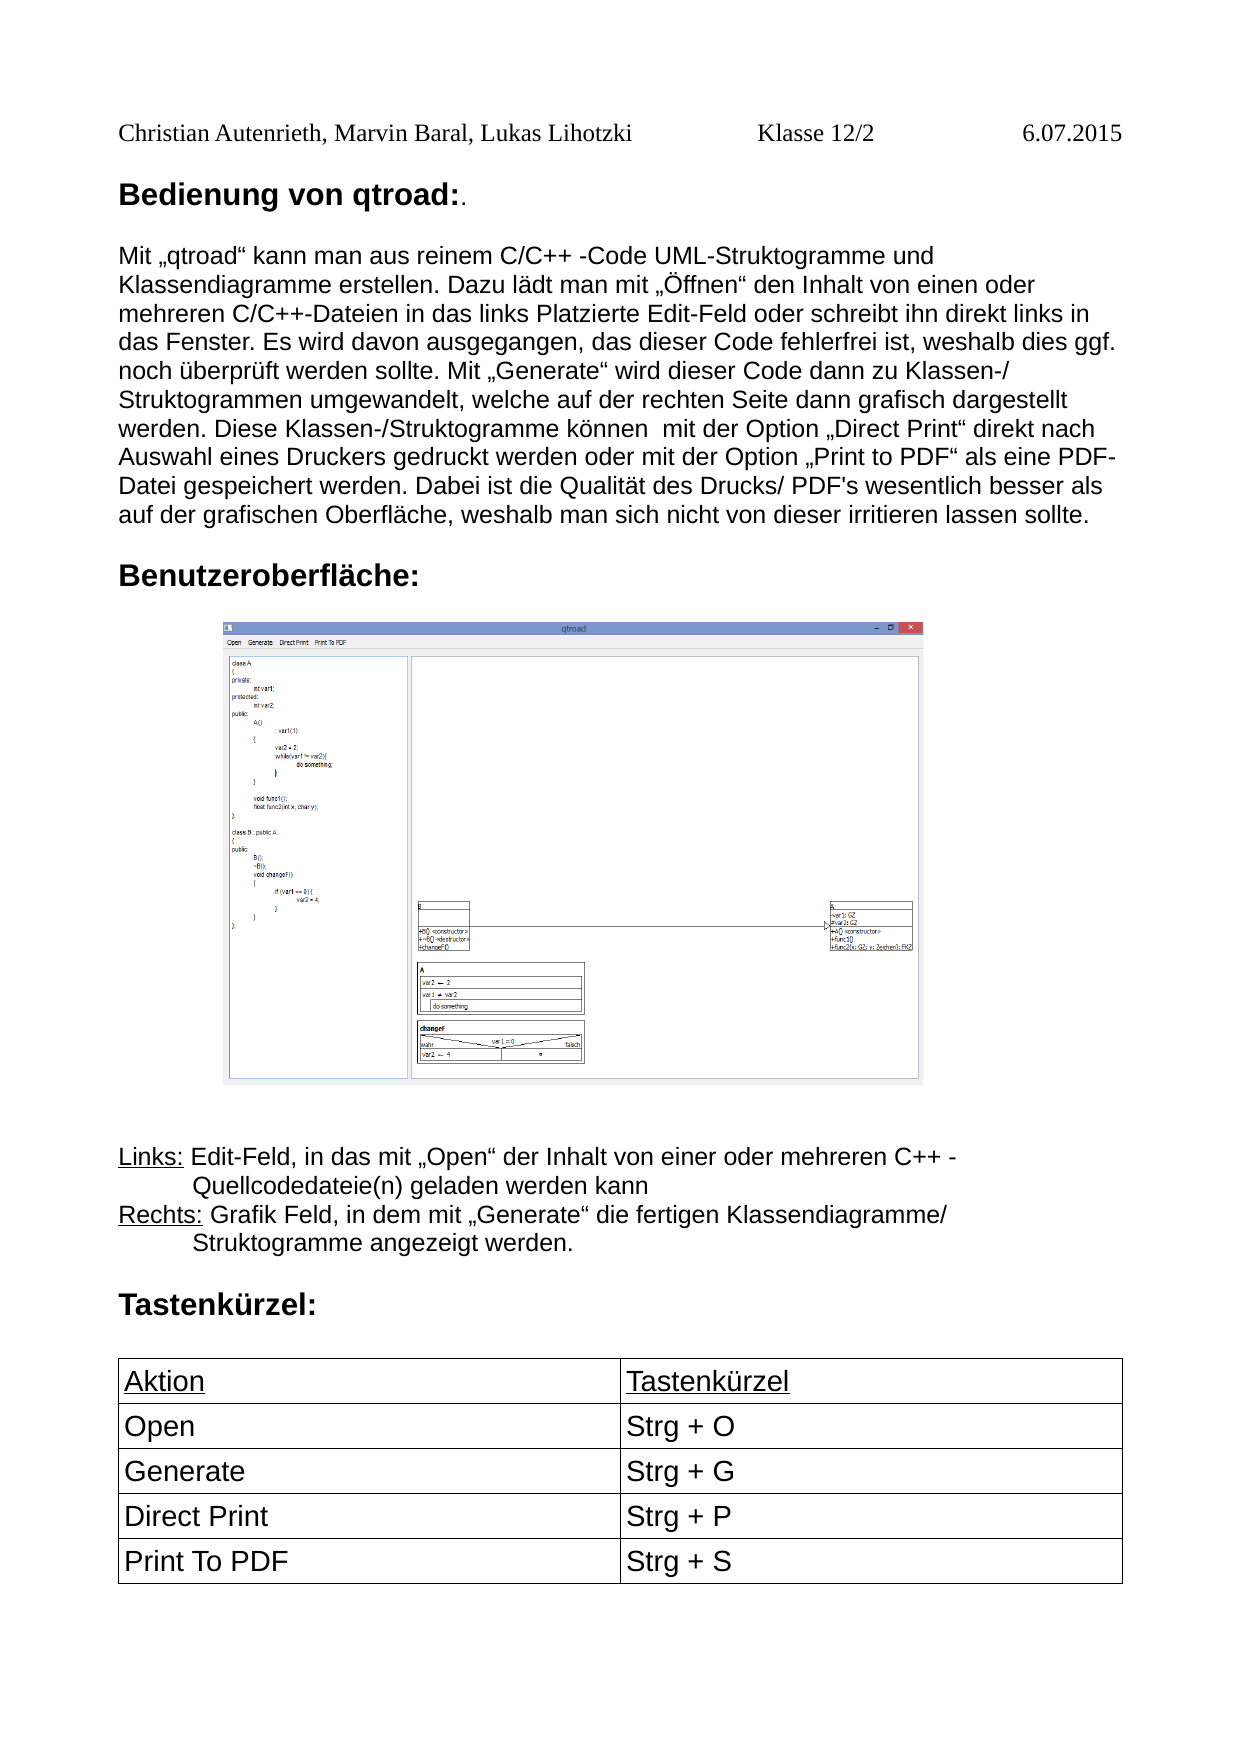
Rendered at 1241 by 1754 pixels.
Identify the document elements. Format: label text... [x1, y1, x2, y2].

table_cell Generate [119, 1449, 620, 1493]
table_cell Strg + O [621, 1404, 1122, 1448]
text Mit „qtroad“ kann man aus reinem C/C++ -Code UML-Struktogramme und Klassendiagramme erstellen. Dazu lädt man mit „Öffnen“ den Inhalt von einen oder mehreren C/C++-Dateien in das links Platzierte Edit-Feld oder schreibt ihn direkt links in das Fenster. Es wird davon ausgegangen, das dieser Code fehlerfrei ist, weshalb dies ggf. noch überprüft werden sollte. Mit „Generate“ wird dieser Code dann zu Klassen-/ Struktogrammen umgewandelt, welche auf der rechten Seite dann grafisch dargestellt werden. Diese Klassen-/Struktogramme können mit der Option „Direct Print“ direkt nach Auswahl eines Druckers gedruckt werden oder mit der Option „Print to PDF“ als eine PDF-Datei gespeichert werden. Dabei ist die Qualität des Drucks/ PDF's wesentlich besser als auf der grafischen Oberfläche, weshalb man sich nicht von dieser irritieren lassen sollte. [118, 241, 1122, 528]
text Benutzeroberfläche: [118, 557, 1122, 593]
table_cell Strg + P [621, 1494, 1122, 1538]
text Bedienung von qtroad:. [118, 176, 1122, 212]
table_cell Print To PDF [119, 1539, 620, 1583]
table_header Tastenkürzel [621, 1359, 1122, 1403]
table_cell Direct Print [119, 1494, 620, 1538]
picture [223, 622, 924, 1085]
text Tastenkürzel: [118, 1286, 1122, 1322]
text Rechts: Grafik Feld, in dem mit „Generate“ die fertigen Klassendiagramme/ Struktogramme angezeigt werden. [118, 1200, 1122, 1257]
text Links: Edit-Feld, in das mit „Open“ der Inhalt von einer oder mehreren C++ - Quellcodedateie(n) geladen werden kann [118, 1142, 1122, 1200]
table_header Aktion [119, 1359, 620, 1403]
table_cell Strg + G [621, 1449, 1122, 1493]
table_cell Strg + S [621, 1539, 1122, 1583]
table_cell Open [119, 1404, 620, 1448]
